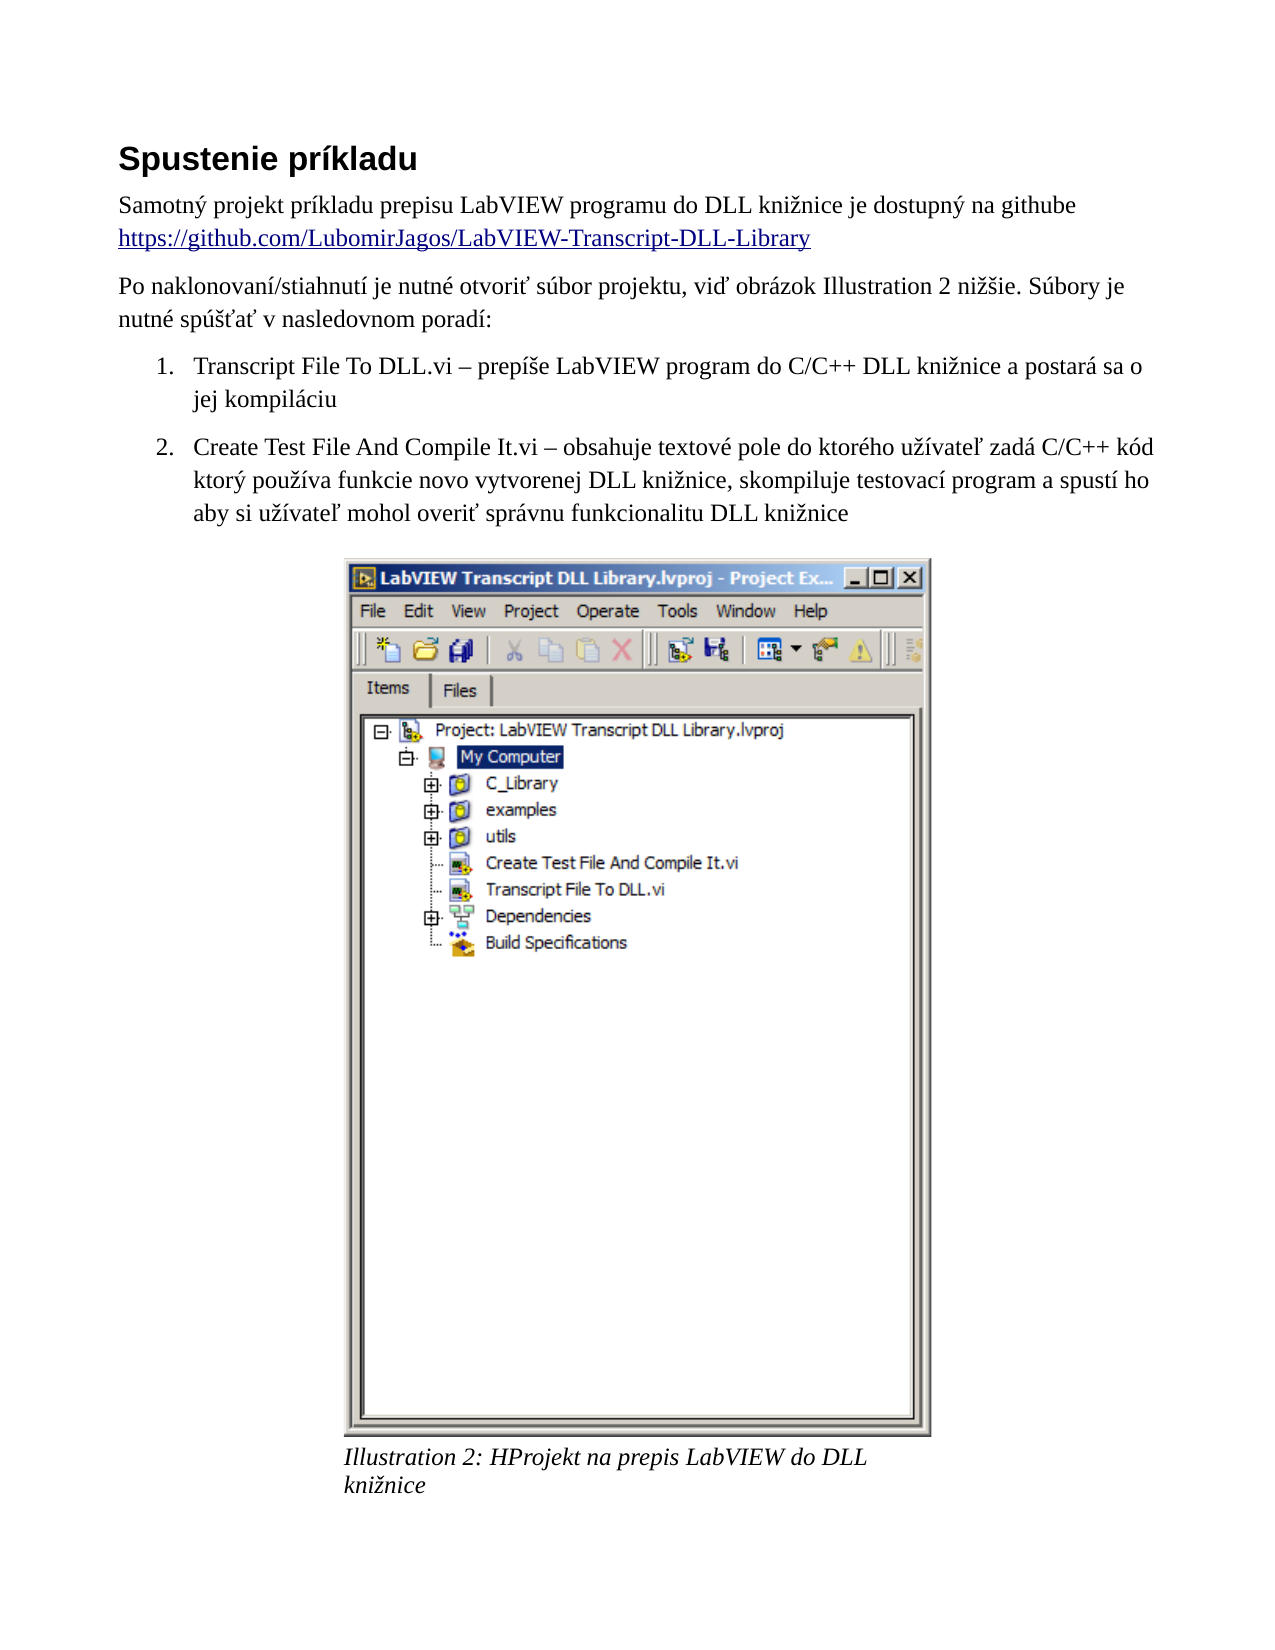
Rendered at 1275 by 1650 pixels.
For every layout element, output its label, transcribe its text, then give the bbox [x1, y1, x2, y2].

picture [343, 558, 932, 1437]
list Create Test File And Compile It.vi – obsahuje textové pole do ktorého užívateľ zadá C/C++ kód ktorý používa funkcie novo vytvorenej DLL knižnice, skompiluje testovací program a spustí ho aby si užívateľ mohol overiť správnu funkcionalitu DLL knižnice [156, 432, 1157, 527]
text Po naklonovaní/stiahnutí je nutné otvoriť súbor projektu, viď obrázok Illustration 2 nižšie. Súbory je nutné spúšťať v nasledovnom poradí: [118, 271, 1157, 332]
text Illustration 2: HProjekt na prepis LabVIEW do DLL knižnice [344, 1437, 931, 1499]
text Samotný projekt príkladu prepisu LabVIEW programu do DLL knižnice je dostupný na githube https://github.com/LubomirJagos/LabVIEW-Transcript-DLL-Library [118, 190, 1157, 252]
list Transcript File To DLL.vi – prepíše LabVIEW program do C/C++ DLL knižnice a postará sa o jej kompiláciu [156, 351, 1157, 413]
subtitle Spustenie príkladu [118, 139, 1157, 178]
